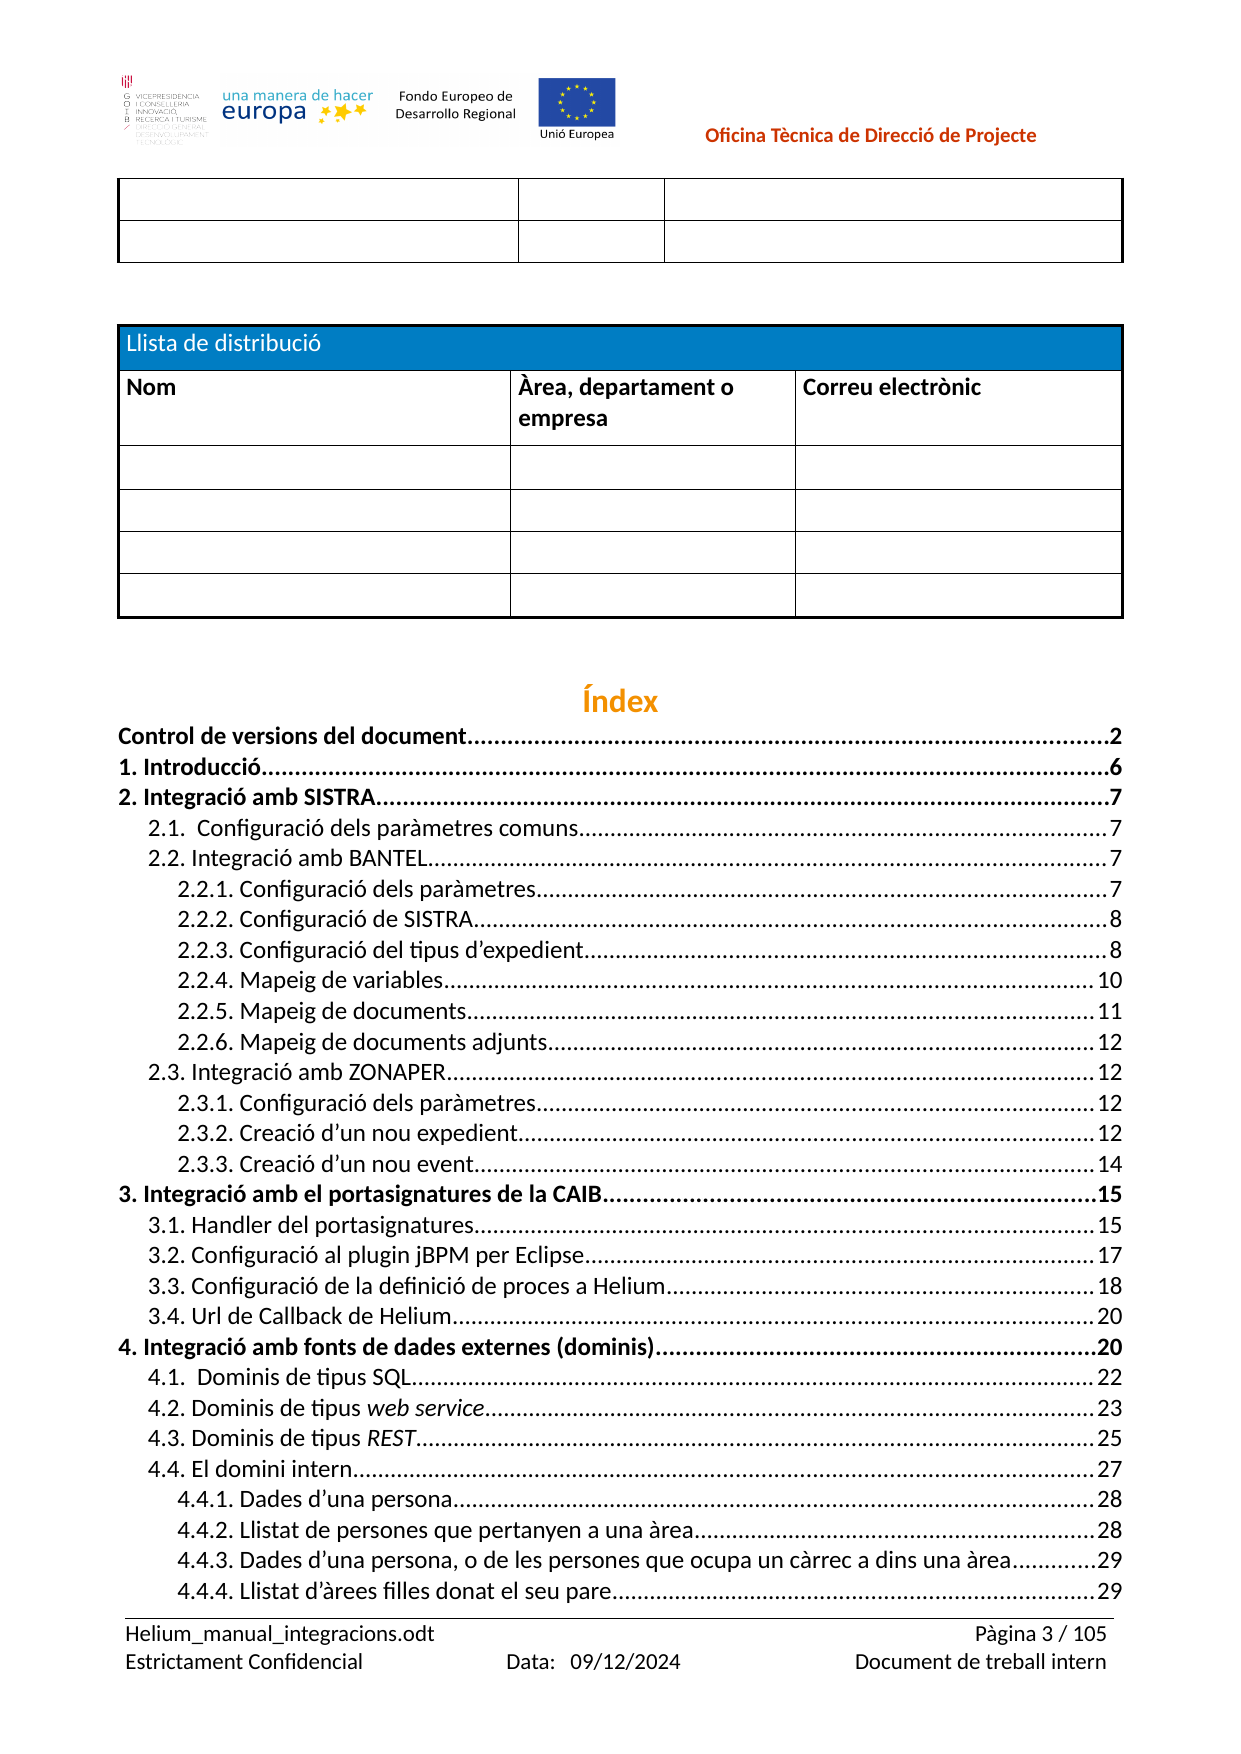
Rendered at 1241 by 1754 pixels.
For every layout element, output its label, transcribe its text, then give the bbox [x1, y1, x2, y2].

picture [118, 73, 213, 147]
table_cell [120, 490, 510, 531]
text 3.2. Configuració al plugin jBPM per Eclipse 17 [148, 1239, 1122, 1270]
text 4.4.3. Dades d’una persona, o de les persones que ocupa un càrrec a dins una àrea 29 [177, 1544, 1122, 1575]
text 2.2.4. Mapeig de variables 10 [177, 964, 1122, 995]
table_cell [665, 179, 1121, 220]
text 2.1. Configuració dels paràmetres comuns 7 [148, 812, 1122, 842]
text Control de versions del document 2 [118, 720, 1122, 751]
text 2. Integració amb SISTRA 7 [118, 781, 1122, 812]
table_cell [796, 490, 1121, 531]
text 2.3.2. Creació d’un nou expedient 12 [177, 1117, 1122, 1148]
table_cell [796, 446, 1121, 489]
table_cell [511, 446, 795, 489]
table_cell [120, 179, 518, 220]
text 2.3.1. Configuració dels paràmetres 12 [177, 1087, 1122, 1117]
table_cell [796, 574, 1121, 616]
text 2.2.5. Mapeig de documents 11 [177, 995, 1122, 1026]
table_cell [511, 490, 795, 531]
table_cell [120, 532, 510, 573]
text 4.4.1. Dades d’una persona 28 [177, 1483, 1122, 1514]
text 4.3. Dominis de tipus REST 25 [148, 1422, 1122, 1453]
text 3.4. Url de Callback de Helium 20 [148, 1300, 1122, 1331]
table_cell [120, 574, 510, 616]
table_cell [796, 532, 1121, 573]
table_cell [511, 532, 795, 573]
text 4.1. Dominis de tipus SQL 22 [148, 1361, 1122, 1392]
text 4.4.2. Llistat de persones que pertanyen a una àrea 28 [177, 1514, 1122, 1544]
text 4. Integració amb fonts de dades externes (dominis) 20 [118, 1331, 1122, 1361]
text 3.1. Handler del portasignatures 15 [148, 1209, 1122, 1239]
table_cell Correu electrònic [796, 371, 1121, 445]
table_cell [120, 221, 518, 262]
text 4.2. Dominis de tipus web service 23 [148, 1392, 1122, 1422]
text 2.2. Integració amb BANTEL 7 [148, 842, 1122, 873]
table_cell Àrea, departament o empresa [511, 371, 795, 445]
text 2.2.6. Mapeig de documents adjunts 12 [177, 1026, 1122, 1056]
text 3.3. Configuració de la definició de proces a Helium 18 [148, 1270, 1122, 1300]
table_header Llista de distribució [120, 327, 1121, 370]
table_cell [519, 179, 664, 220]
text 1. Introducció 6 [118, 751, 1122, 781]
table_cell [519, 221, 664, 262]
picture [219, 73, 621, 147]
table_cell [511, 574, 795, 616]
text 4.4.4. Llistat d’àrees filles donat el seu pare 29 [177, 1575, 1122, 1606]
text 2.3.3. Creació d’un nou event 14 [177, 1148, 1122, 1178]
text 4.4. El domini intern 27 [148, 1453, 1122, 1483]
text Índex [118, 680, 1122, 720]
table_cell [120, 446, 510, 489]
text 2.3. Integració amb ZONAPER 12 [148, 1056, 1122, 1087]
table_cell Nom [120, 371, 510, 445]
text 2.2.1. Configuració dels paràmetres 7 [177, 873, 1122, 903]
text 2.2.3. Configuració del tipus d’expedient 8 [177, 934, 1122, 964]
text 2.2.2. Configuració de SISTRA 8 [177, 903, 1122, 934]
text 3. Integració amb el portasignatures de la CAIB 15 [118, 1178, 1122, 1209]
table_cell [665, 221, 1121, 262]
